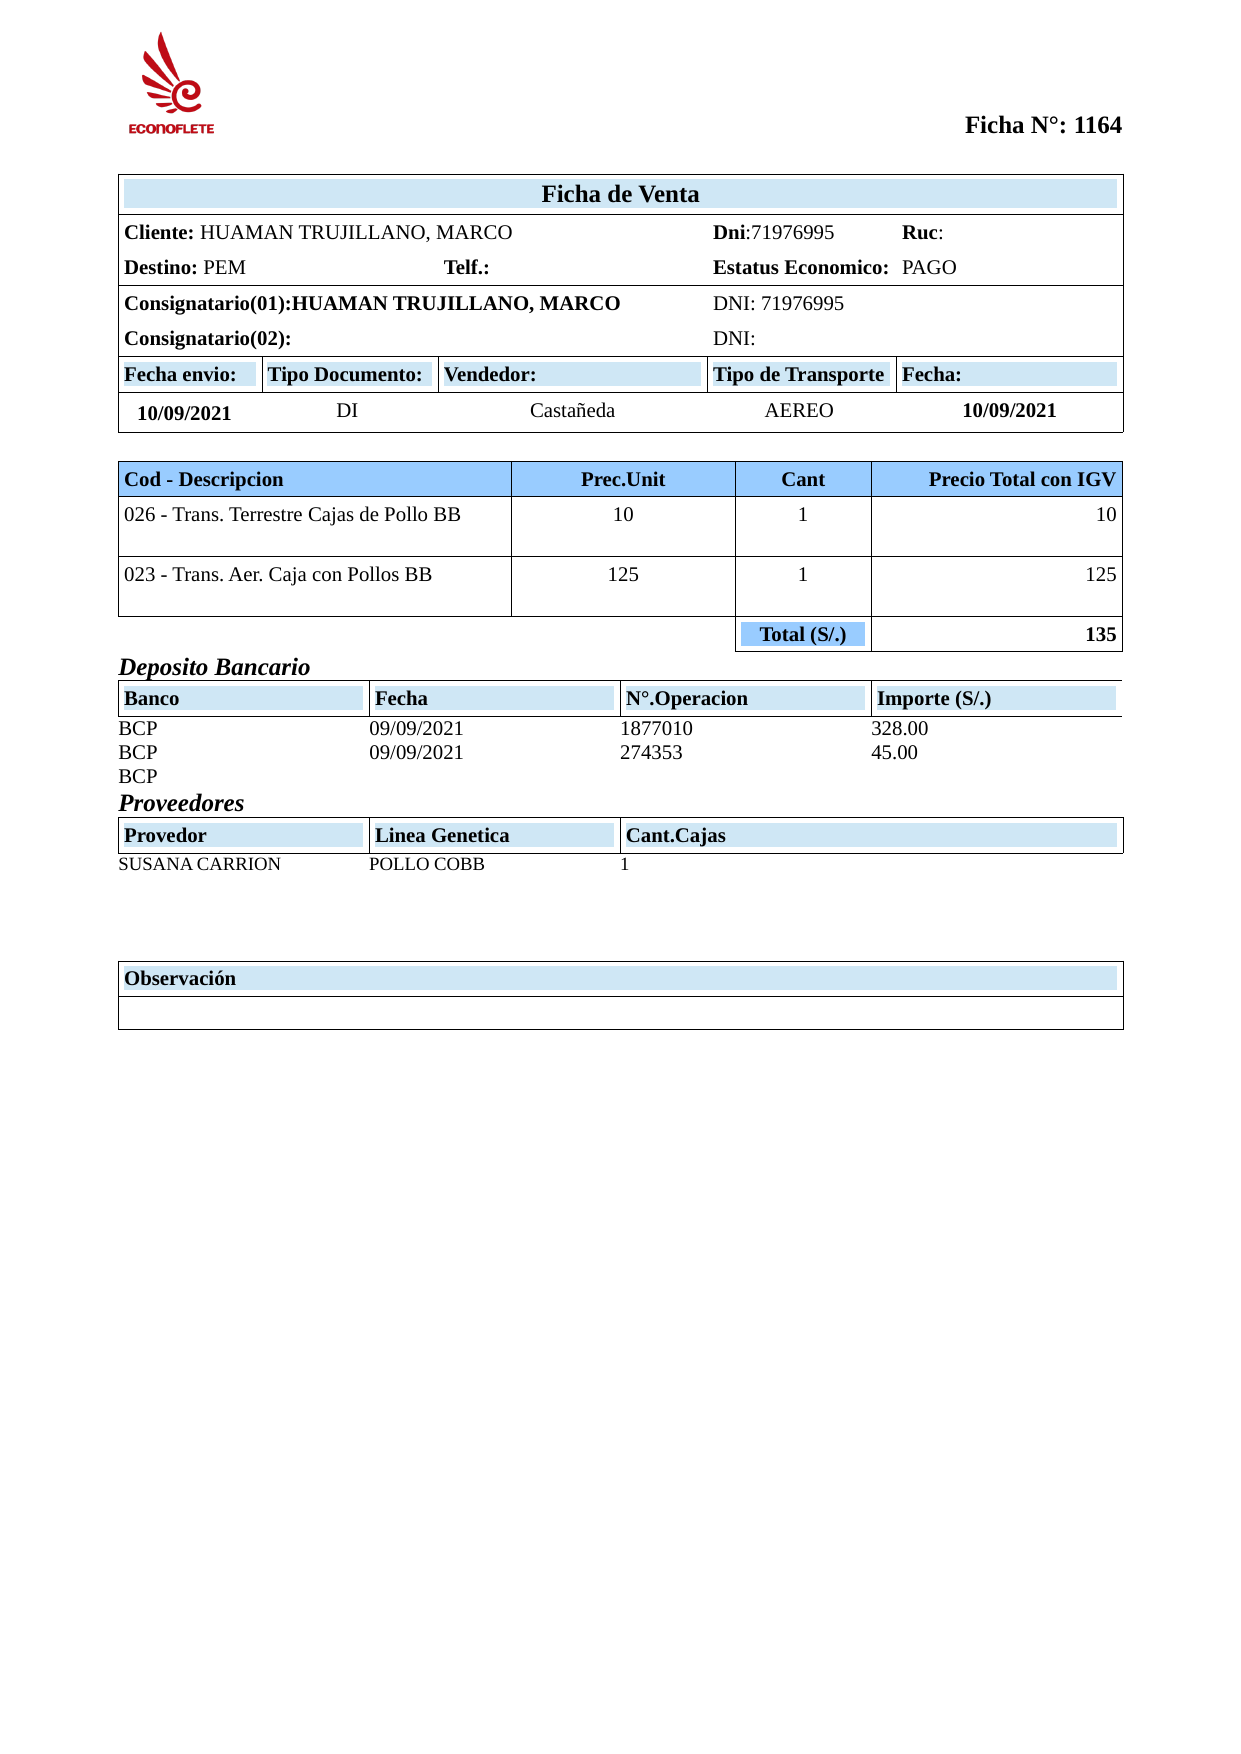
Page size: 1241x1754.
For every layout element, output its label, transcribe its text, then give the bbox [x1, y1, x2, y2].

table_cell 1 [736, 497, 871, 556]
text Deposito Bancario [118, 652, 1122, 680]
table_cell DNI: 71976995 [707, 286, 1123, 321]
table_cell DI [262, 393, 438, 432]
table_cell Fecha: [897, 357, 1123, 392]
table_cell [369, 896, 620, 917]
table_cell Consignatario(01):HUAMAN TRUJILLANO, MARCO [119, 286, 707, 321]
table_cell Estatus Economico: [707, 249, 896, 285]
table_header Ficha de Venta [119, 175, 1123, 214]
table_header Observación [119, 962, 1123, 996]
table_cell [369, 918, 620, 939]
picture [118, 31, 225, 134]
table_cell [369, 764, 620, 788]
table_cell 026 - Trans. Terrestre Cajas de Pollo BB [119, 497, 511, 556]
table_header Fecha [370, 681, 620, 716]
table_cell BCP [118, 717, 369, 740]
table_cell 1 [620, 854, 1123, 874]
table_cell [620, 764, 871, 788]
table_cell [118, 617, 511, 651]
table_cell 328.00 [871, 717, 1122, 740]
table_header N°.Operacion [621, 681, 871, 716]
table_cell 274353 [620, 740, 871, 764]
table_cell 023 - Trans. Aer. Caja con Pollos BB [119, 557, 511, 616]
table_cell 135 [872, 617, 1122, 651]
table_cell 09/09/2021 [369, 717, 620, 740]
table_cell [118, 896, 369, 917]
table_cell Fecha envio: [119, 357, 262, 392]
table_cell Dni:71976995 [707, 215, 896, 249]
table_cell 10 [872, 497, 1122, 556]
text Proveedores [118, 788, 1122, 817]
table_cell PAGO [896, 249, 1123, 285]
table_header Banco [119, 681, 369, 716]
table_cell [369, 939, 620, 961]
table_cell [620, 874, 1123, 896]
table_cell BCP [118, 764, 369, 788]
table_cell 1877010 [620, 717, 871, 740]
table_cell 09/09/2021 [369, 740, 620, 764]
table_cell 125 [512, 557, 735, 616]
table_cell 10 [512, 497, 735, 556]
table_cell Castañeda [438, 393, 707, 432]
table_cell AEREO [707, 393, 896, 432]
table_header Provedor [119, 818, 369, 853]
table_cell [119, 997, 1123, 1029]
table_cell 1 [736, 557, 871, 616]
table_cell Total (S/.) [736, 617, 871, 651]
table_cell [620, 896, 1123, 917]
table_cell [118, 939, 369, 961]
table_cell [620, 918, 1123, 939]
table_cell Tipo de Transporte [708, 357, 896, 392]
table_cell POLLO COBB [369, 854, 620, 874]
table_cell [369, 874, 620, 896]
table_header Precio Total con IGV [872, 462, 1122, 496]
table_header Cant [736, 462, 871, 496]
table_cell [511, 617, 735, 651]
table_cell 45.00 [871, 740, 1122, 764]
table_cell Tipo Documento: [263, 357, 438, 392]
table_cell [118, 874, 369, 896]
table_header Prec.Unit [512, 462, 735, 496]
table_cell Cliente: HUAMAN TRUJILLANO, MARCO [119, 215, 707, 249]
table_header Importe (S/.) [872, 681, 1122, 716]
table_cell 125 [872, 557, 1122, 616]
table_cell DNI: [707, 321, 1123, 356]
table_cell Destino: PEM [119, 249, 438, 285]
table_cell 10/09/2021 [896, 393, 1123, 432]
table_cell [871, 764, 1122, 788]
table_cell Consignatario(02): [119, 321, 707, 356]
table_header Cod - Descripcion [119, 462, 511, 496]
table_cell Telf.: [438, 249, 707, 285]
table_cell [620, 939, 1123, 961]
table_cell Ruc: [896, 215, 1123, 249]
table_cell BCP [118, 740, 369, 764]
table_cell SUSANA CARRION [118, 854, 369, 874]
table_header Linea Genetica [370, 818, 620, 853]
table_cell Vendedor: [439, 357, 707, 392]
table_cell [118, 918, 369, 939]
table_cell 10/09/2021 [119, 393, 262, 432]
table_header Cant.Cajas [621, 818, 1123, 853]
